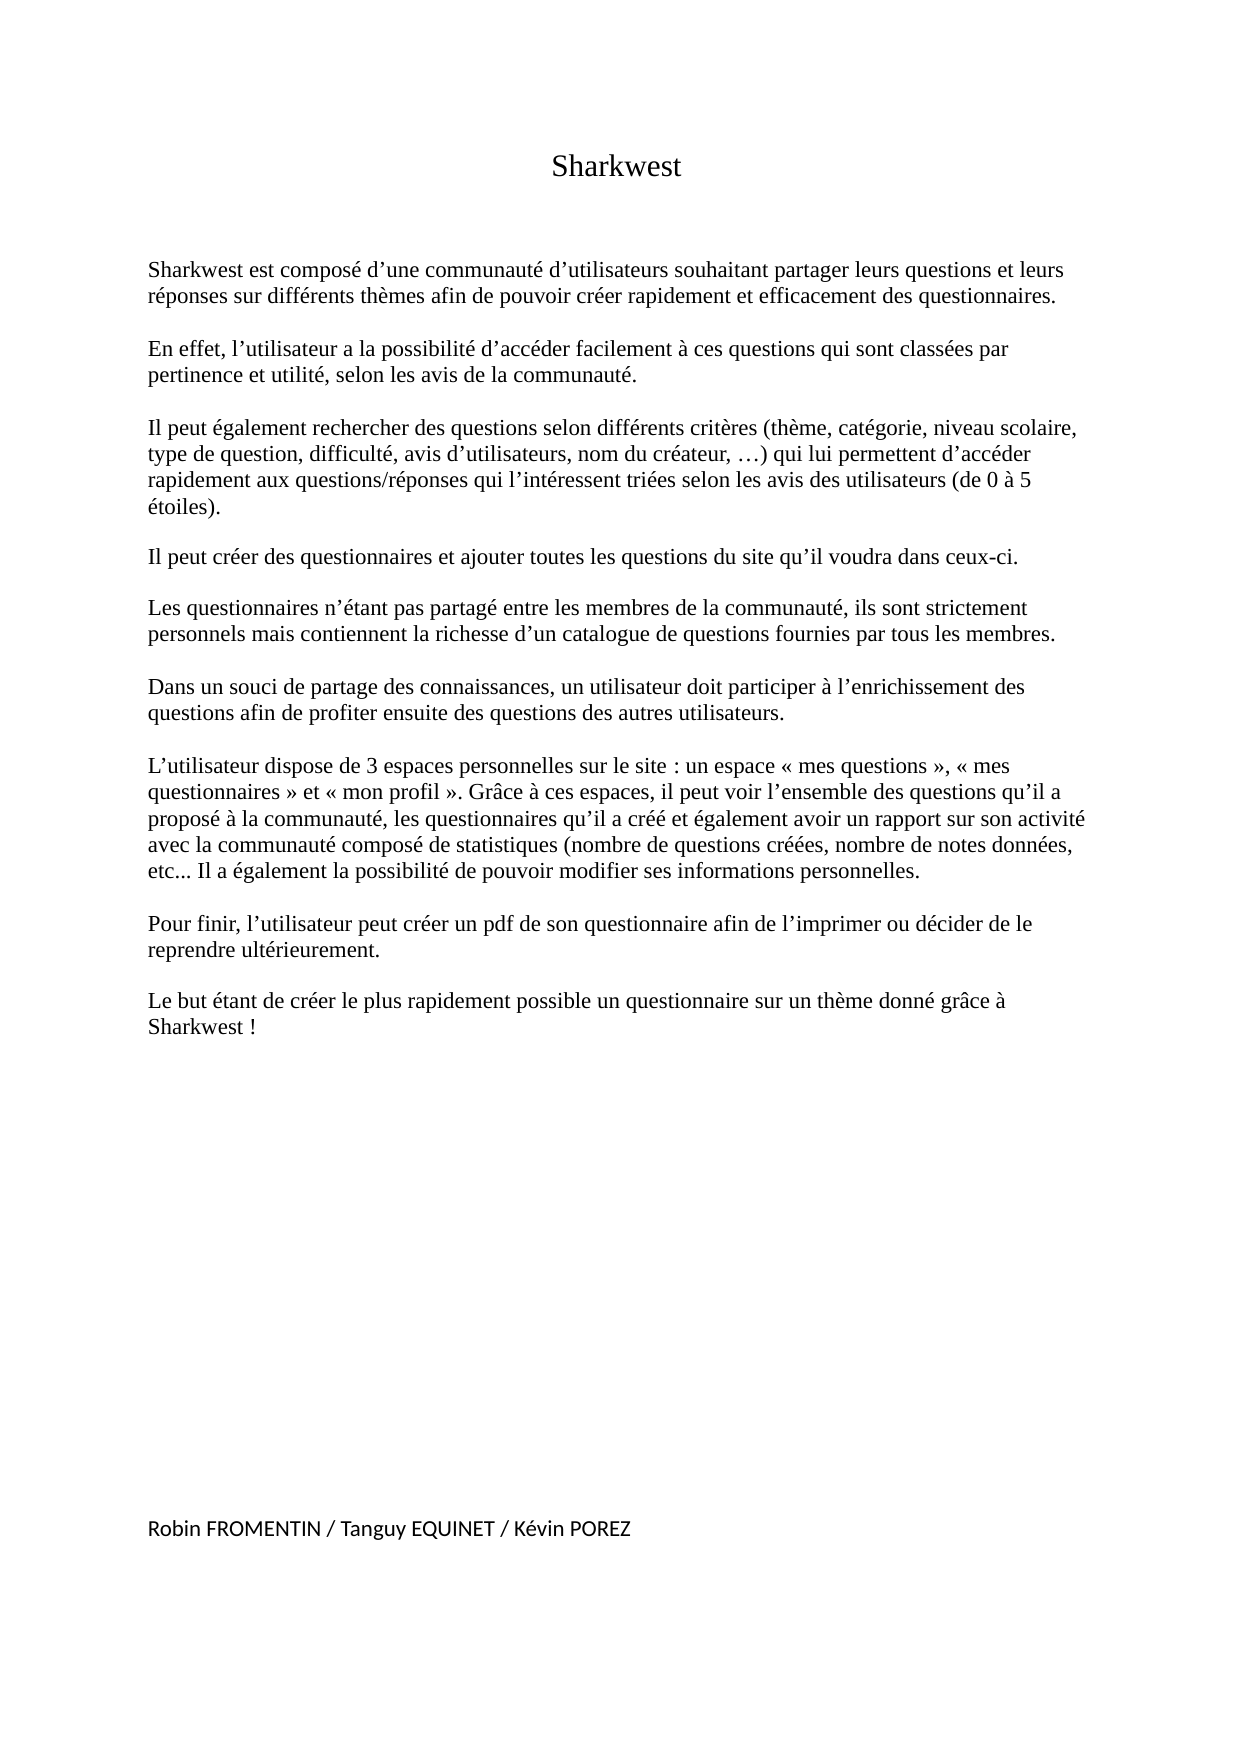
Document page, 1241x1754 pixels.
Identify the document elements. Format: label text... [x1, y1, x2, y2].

text Pour finir, l’utilisateur peut créer un pdf de son questionnaire afin de l’imprimer ou décider de le reprendre ultérieurement. [148, 910, 1093, 963]
text Il peut créer des questionnaires et ajouter toutes les questions du site qu’il voudra dans ceux-ci. [148, 543, 1093, 570]
text Il peut également rechercher des questions selon différents critères (thème, catégorie, niveau scolaire, type de question, difficulté, avis d’utilisateurs, nom du créateur, …) qui lui permettent d’accéder rapidement aux questions/réponses qui l’intéressent triées selon les avis des utilisateurs (de 0 à 5 étoiles). [148, 414, 1093, 519]
text Dans un souci de partage des connaissances, un utilisateur doit participer à l’enrichissement des questions afin de profiter ensuite des questions des autres utilisateurs. [148, 673, 1093, 726]
text Sharkwest [148, 148, 1093, 183]
text L’utilisateur dispose de 3 espaces personnelles sur le site : un espace « mes questions », « mes questionnaires » et « mon profil ». Grâce à ces espaces, il peut voir l’ensemble des questions qu’il a proposé à la communauté, les questionnaires qu’il a créé et également avoir un rapport sur son activité avec la communauté composé de statistiques (nombre de questions créées, nombre de notes données, etc... Il a également la possibilité de pouvoir modifier ses informations personnelles. [148, 752, 1093, 884]
text Robin FROMENTIN / Tanguy EQUINET / Kévin POREZ [148, 1514, 1093, 1542]
text Le but étant de créer le plus rapidement possible un questionnaire sur un thème donné grâce à Sharkwest ! [148, 987, 1093, 1039]
text En effet, l’utilisateur a la possibilité d’accéder facilement à ces questions qui sont classées par pertinence et utilité, selon les avis de la communauté. [148, 335, 1093, 387]
text Sharkwest est composé d’une communauté d’utilisateurs souhaitant partager leurs questions et leurs réponses sur différents thèmes afin de pouvoir créer rapidement et efficacement des questionnaires. [148, 256, 1093, 308]
text Les questionnaires n’étant pas partagé entre les membres de la communauté, ils sont strictement personnels mais contiennent la richesse d’un catalogue de questions fournies par tous les membres. [148, 594, 1093, 646]
